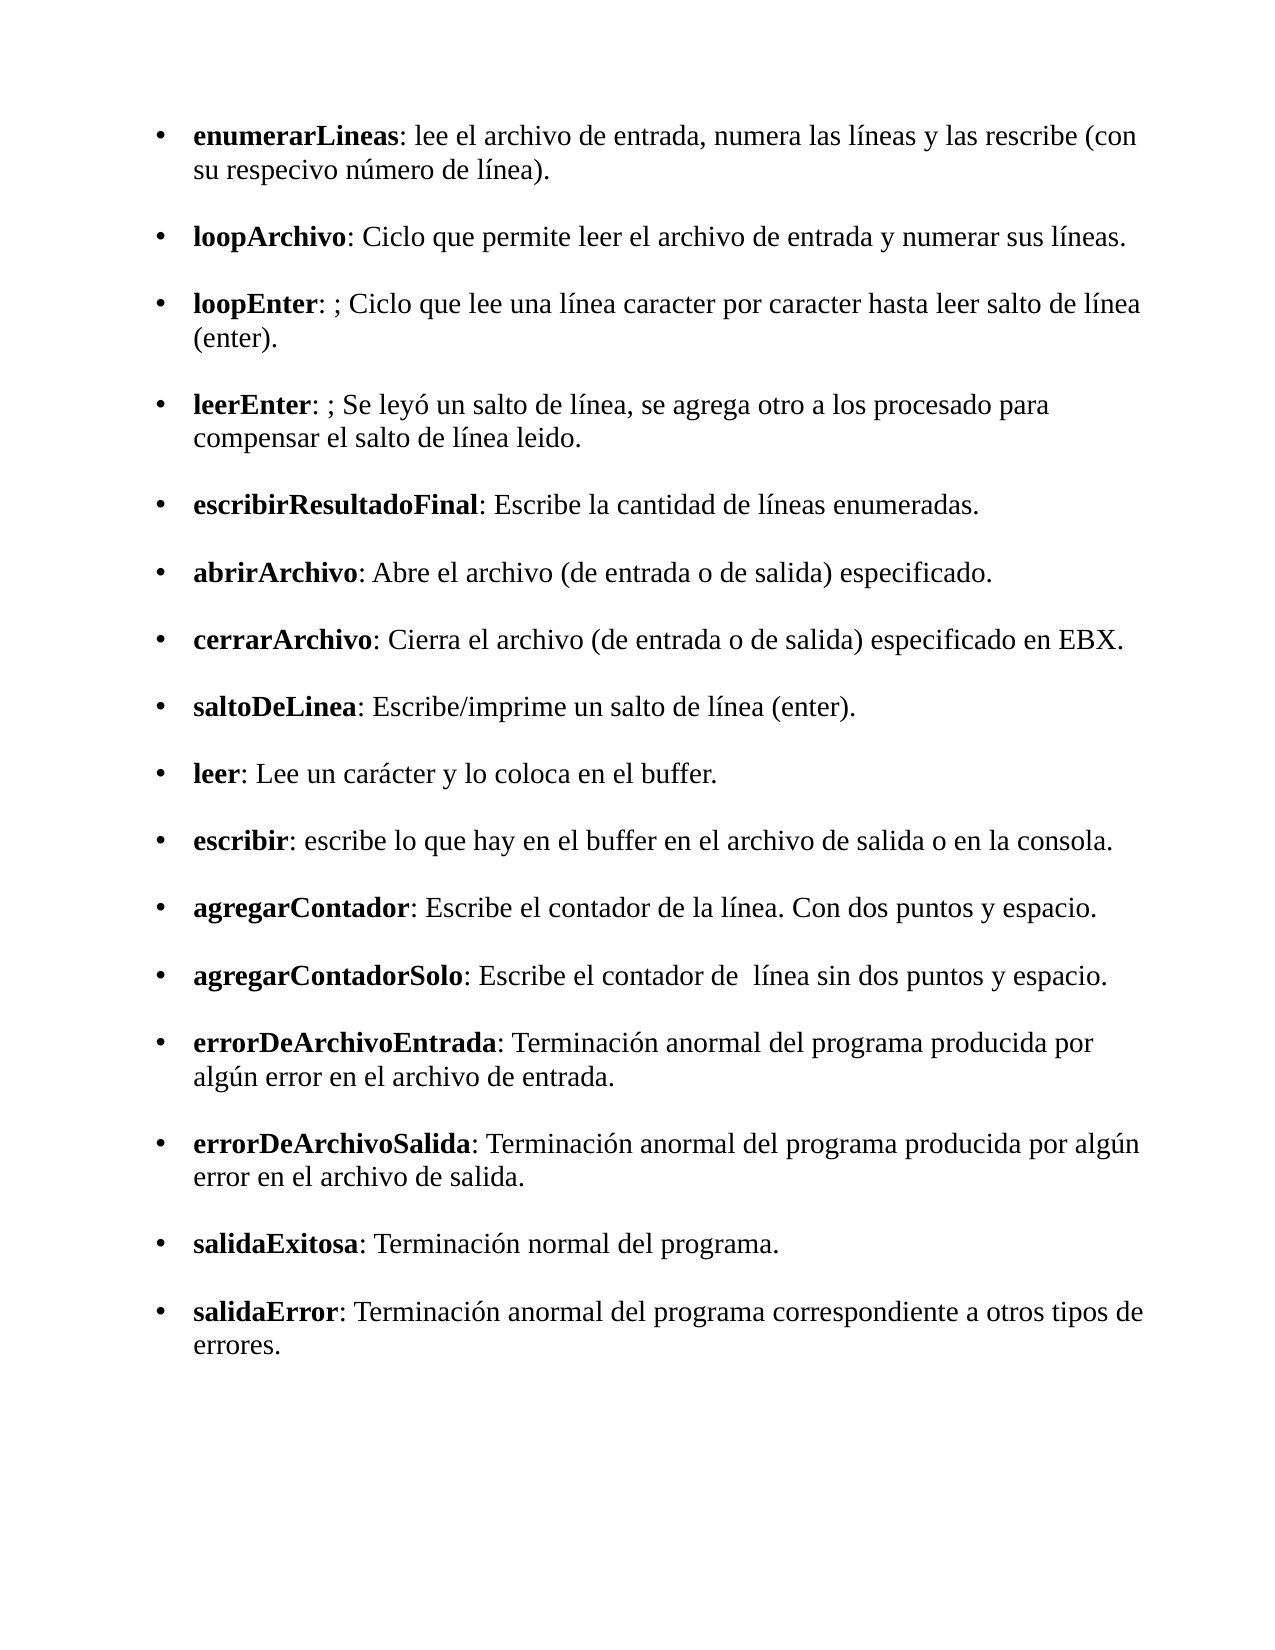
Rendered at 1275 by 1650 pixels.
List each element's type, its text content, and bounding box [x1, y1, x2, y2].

list errorDeArchivoEntrada: Terminación anormal del programa producida por algún error en el archivo de entrada. [156, 1025, 1157, 1092]
list cerrarArchivo: Cierra el archivo (de entrada o de salida) especificado en EBX. [156, 622, 1157, 656]
list errorDeArchivoSalida: Terminación anormal del programa producida por algún error en el archivo de salida. [156, 1126, 1157, 1193]
list agregarContadorSolo: Escribe el contador de línea sin dos puntos y espacio. [156, 958, 1157, 991]
list abrirArchivo: Abre el archivo (de entrada o de salida) especificado. [156, 555, 1157, 588]
list loopEnter: ; Ciclo que lee una línea caracter por caracter hasta leer salto de línea (enter). [156, 286, 1157, 353]
list leerEnter: ; Se leyó un salto de línea, se agrega otro a los procesado para compensar el salto de línea leido. [156, 387, 1157, 454]
list enumerarLineas: lee el archivo de entrada, numera las líneas y las rescribe (con su respecivo número de línea). [156, 118, 1157, 185]
list agregarContador: Escribe el contador de la línea. Con dos puntos y espacio. [156, 891, 1157, 924]
list saltoDeLinea: Escribe/imprime un salto de línea (enter). [156, 689, 1157, 723]
list salidaExitosa: Terminación normal del programa. [156, 1226, 1157, 1260]
list loopArchivo: Ciclo que permite leer el archivo de entrada y numerar sus líneas. [156, 219, 1157, 252]
list salidaError: Terminación anormal del programa correspondiente a otros tipos de errores. [156, 1294, 1157, 1361]
list escribir: escribe lo que hay en el buffer en el archivo de salida o en la consola. [156, 823, 1157, 857]
list escribirResultadoFinal: Escribe la cantidad de líneas enumeradas. [156, 487, 1157, 521]
list leer: Lee un carácter y lo coloca en el buffer. [156, 756, 1157, 790]
